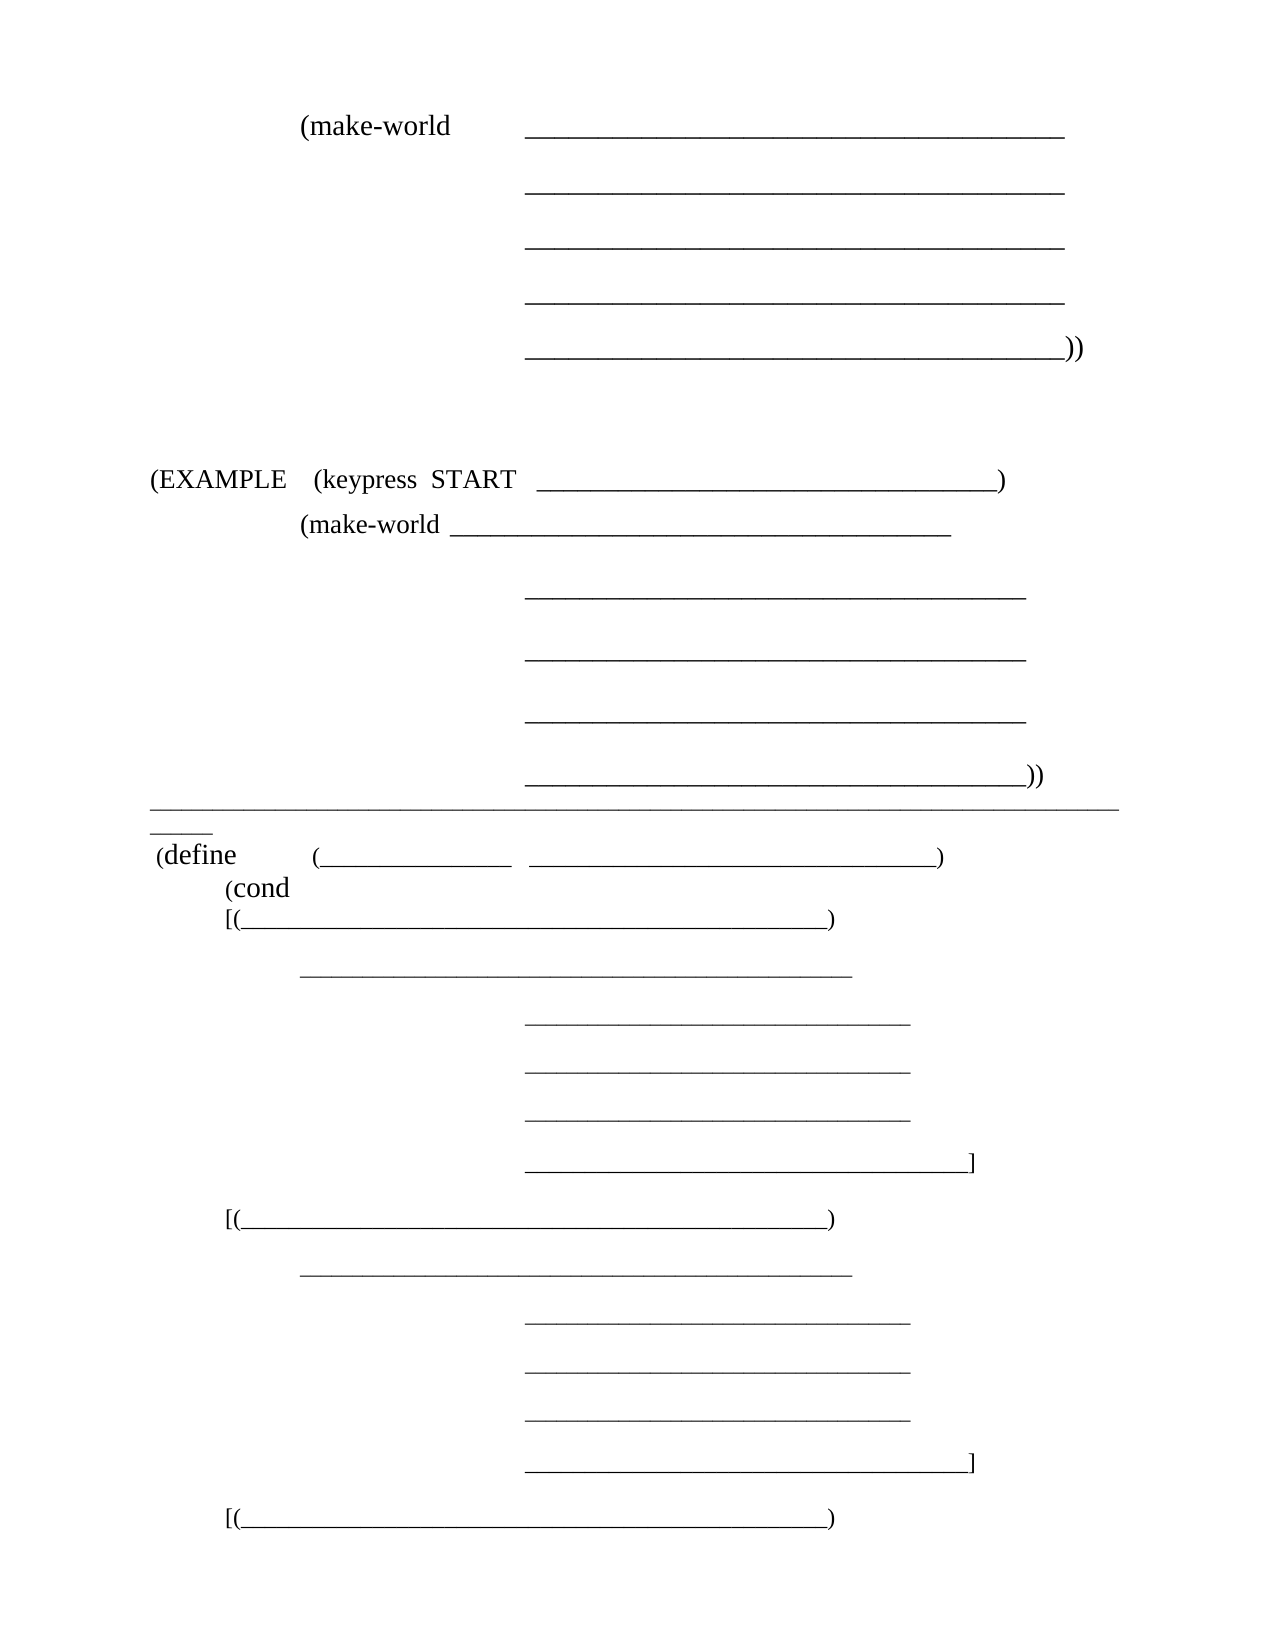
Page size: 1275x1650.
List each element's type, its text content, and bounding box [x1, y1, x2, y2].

text _____________________________________ [225, 633, 1125, 664]
text _____________________________________] [150, 1148, 1125, 1176]
text _____________________________________)) [450, 329, 1125, 362]
text (cond [225, 871, 1125, 904]
text _____________________________________________________ [225, 956, 1125, 980]
text _____________________________________ [225, 219, 1125, 252]
text _____________________________________] [150, 1448, 1125, 1475]
text _____________________________________ [225, 1052, 1125, 1076]
text (make-world _____________________________________ [225, 108, 1125, 142]
text [(_________________________________________________) [225, 1203, 1125, 1231]
text _____________________________________)) [450, 758, 1125, 789]
text _____________________________________ [450, 571, 1125, 602]
text (define (________________ __________________________________) [150, 837, 1125, 871]
text _____________________________________ [450, 1100, 1125, 1124]
text ___________________________________________________________________________________________________ [150, 789, 1125, 837]
text _____________________________________ [450, 1004, 1125, 1028]
text _____________________________________ [450, 1399, 1125, 1424]
text _____________________________________ [450, 274, 1125, 307]
text _____________________________________ [450, 1303, 1125, 1327]
text [(_________________________________________________) [225, 1503, 1125, 1531]
text (make-world _____________________________________ [225, 509, 1125, 540]
text [(_________________________________________________) [225, 904, 1125, 932]
text _____________________________________ [450, 696, 1125, 727]
text _____________________________________________________ [225, 1255, 1125, 1279]
text _____________________________________ [225, 1351, 1125, 1376]
text _____________________________________ [450, 164, 1125, 197]
text (EXAMPLE (keypress START __________________________________) [150, 463, 1125, 494]
